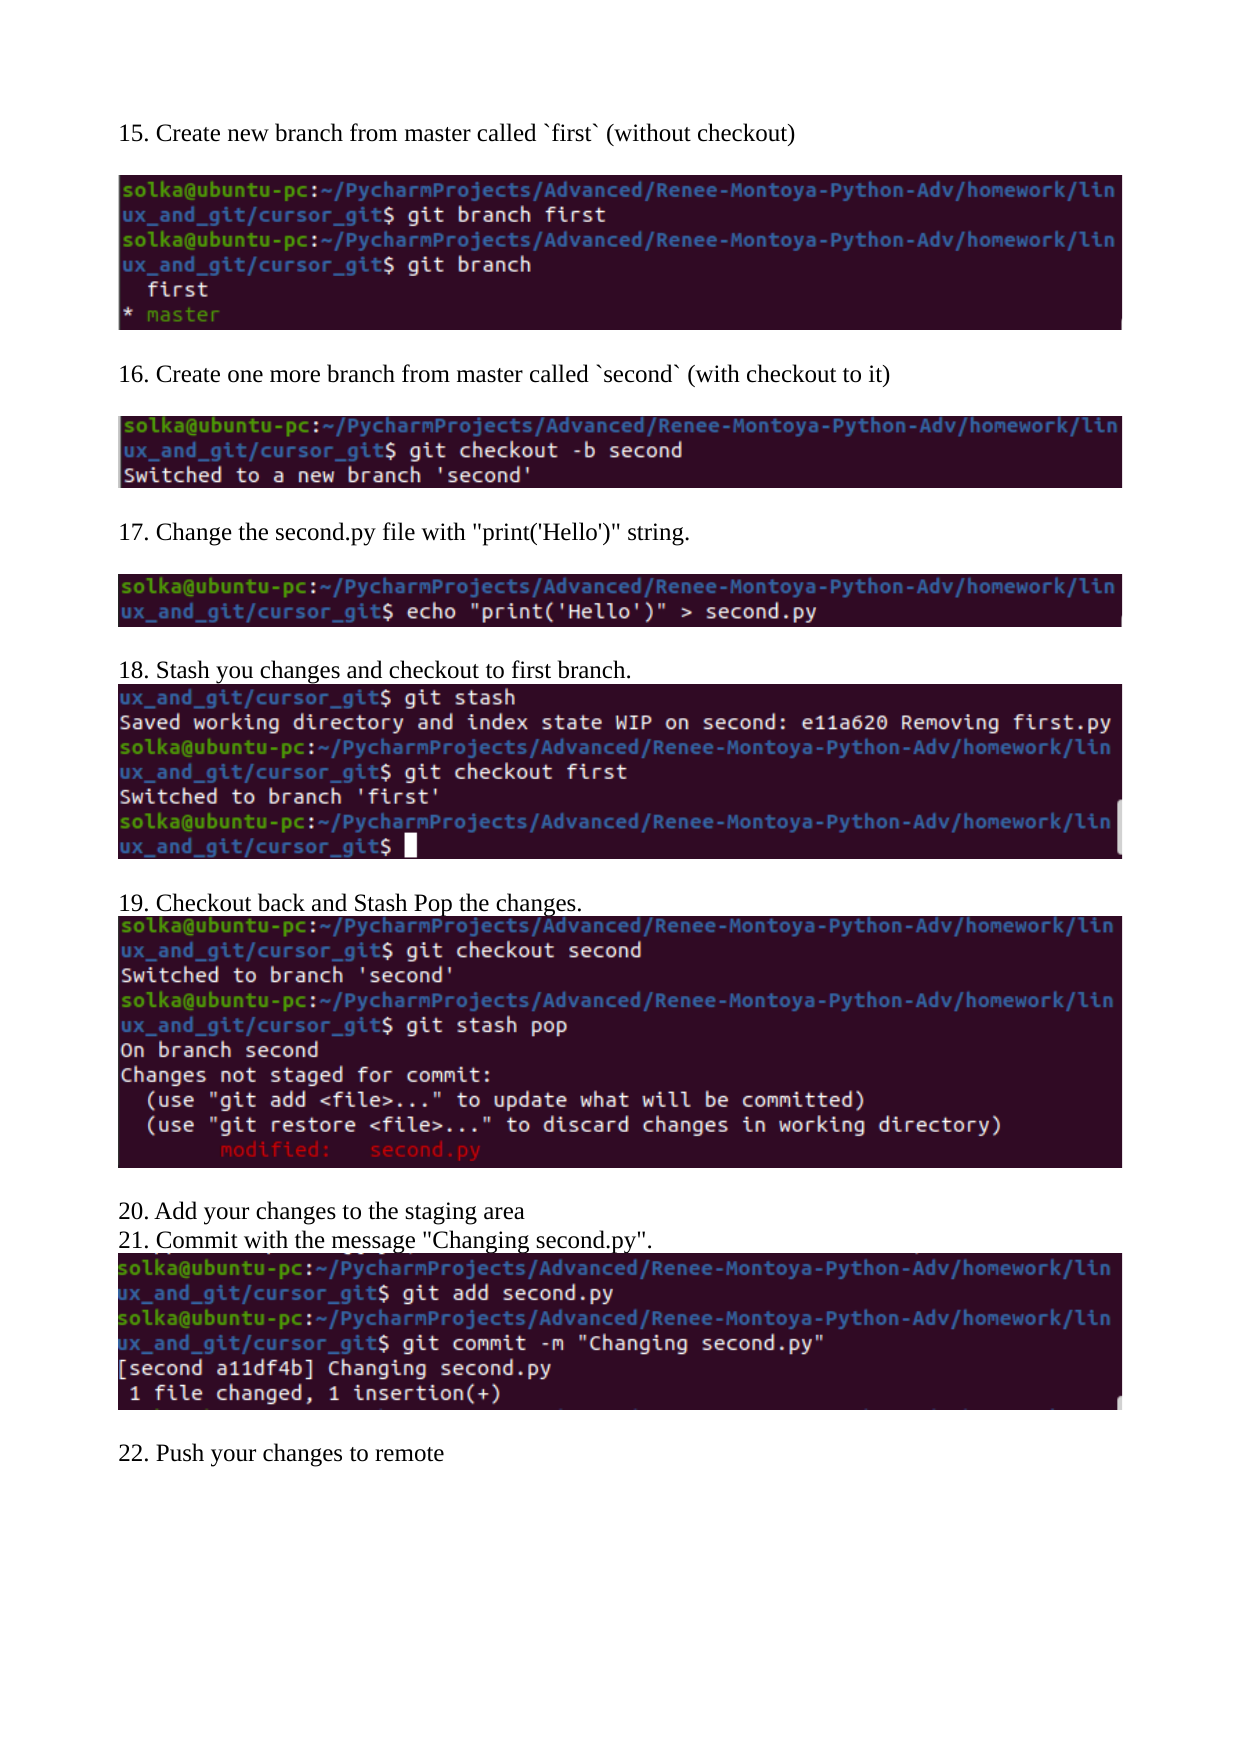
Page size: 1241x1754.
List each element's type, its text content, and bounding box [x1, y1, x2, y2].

text 15. Create new branch from master called `first` (without checkout) [118, 118, 1122, 147]
picture [118, 574, 1123, 627]
text 21. Commit with the message "Changing second.py". [118, 1225, 1122, 1253]
text 20. Add your changes to the staging area [118, 1196, 1122, 1225]
text 18. Stash you changes and checkout to first branch. [118, 655, 1122, 684]
text 22. Push your changes to remote [118, 1438, 1122, 1467]
picture [118, 916, 1123, 1168]
text 19. Checkout back and Stash Pop the changes. [118, 888, 1122, 916]
picture [118, 1253, 1123, 1410]
picture [118, 684, 1123, 859]
picture [118, 175, 1123, 330]
text 17. Change the second.py file with "print('Hello')" string. [118, 517, 1122, 546]
picture [118, 416, 1123, 488]
text 16. Create one more branch from master called `second` (with checkout to it) [118, 359, 1122, 387]
